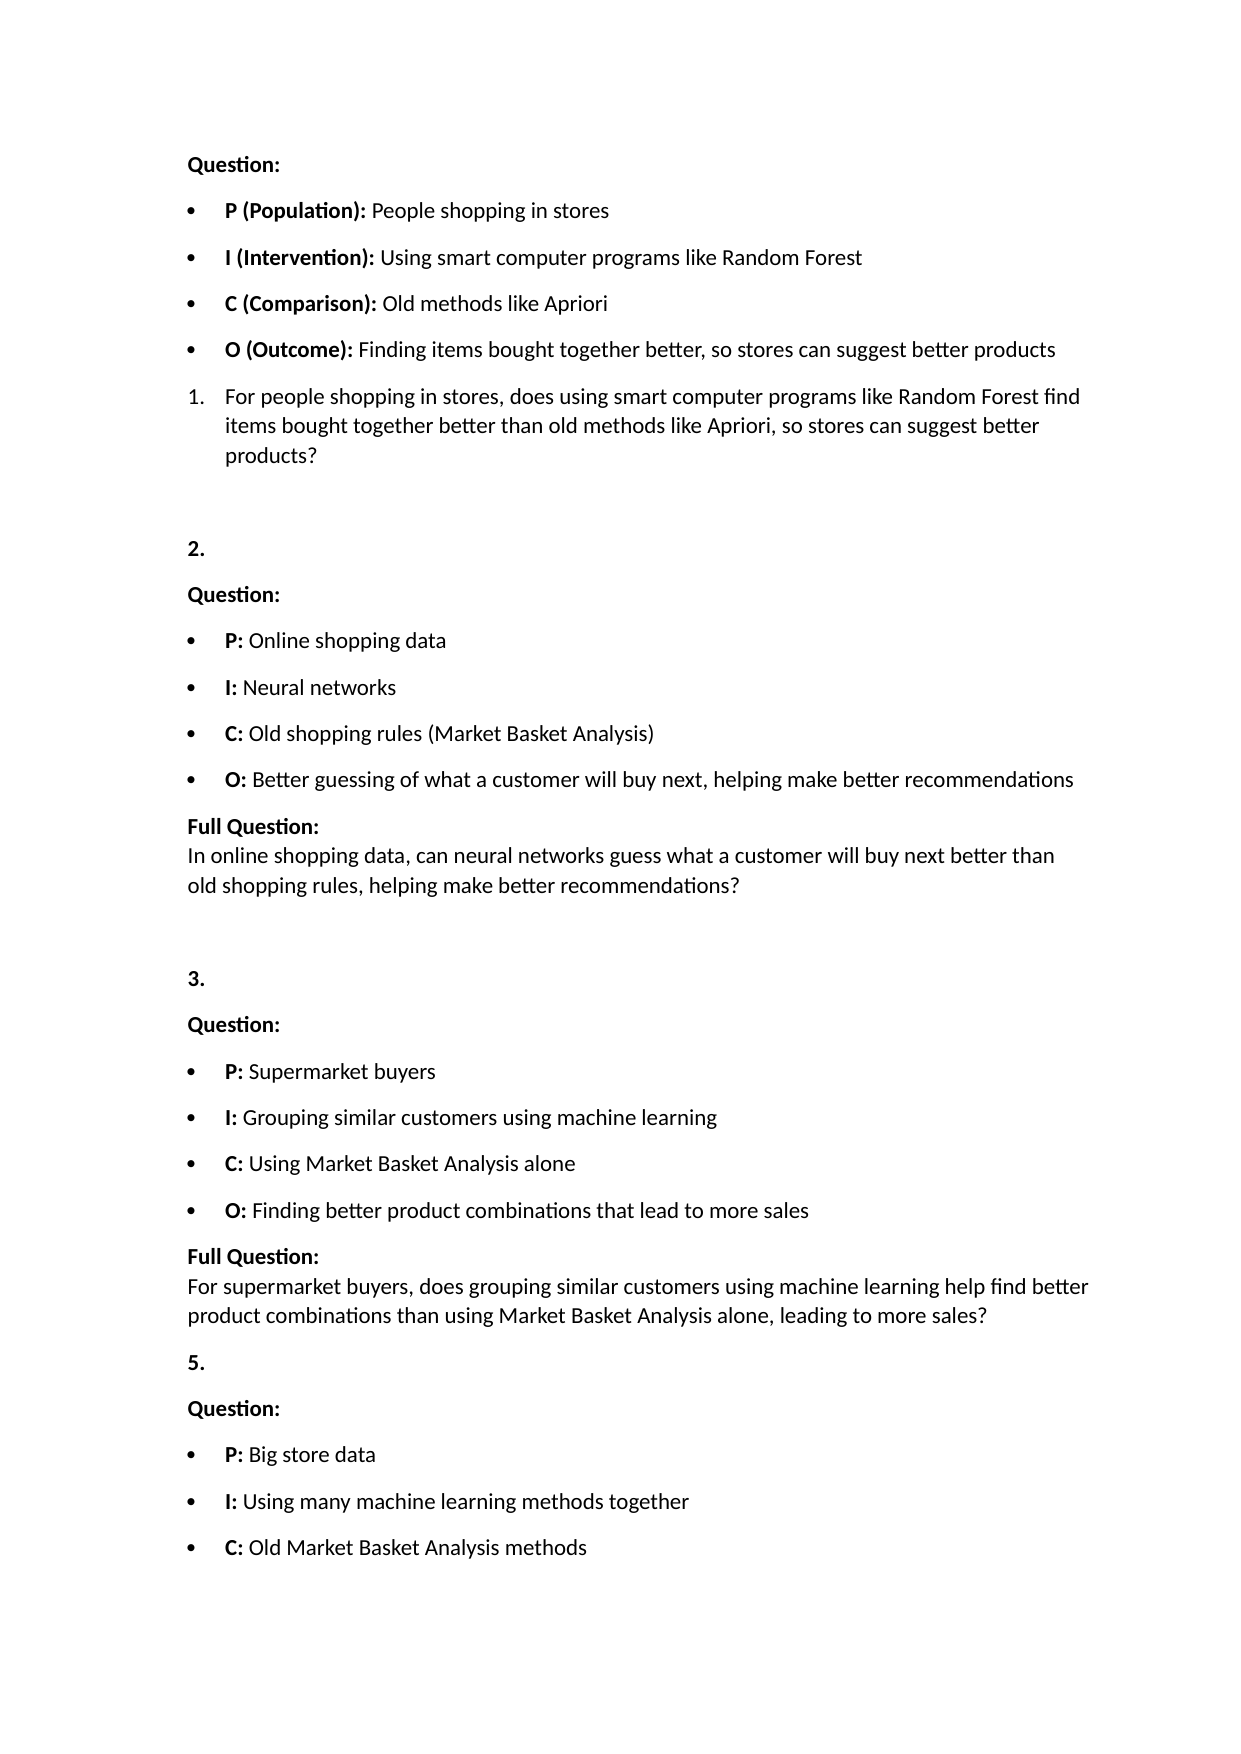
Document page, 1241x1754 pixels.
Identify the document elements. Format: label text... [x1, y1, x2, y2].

text Question: [187, 580, 1090, 608]
list C (Comparison): Old methods like Apriori [187, 289, 1090, 317]
text Question: [187, 1394, 1090, 1422]
list P: Supermarket buyers [187, 1057, 1090, 1085]
text Question: [187, 150, 1090, 178]
list C: Old Market Basket Analysis methods [187, 1533, 1090, 1561]
list I: Using many machine learning methods together [187, 1487, 1090, 1515]
list C: Using Market Basket Analysis alone [187, 1149, 1090, 1177]
text Full Question: For supermarket buyers, does grouping similar customers using machine learning help find better product combinations than using Market Basket Analysis alone, leading to more sales? [187, 1242, 1090, 1329]
list I (Intervention): Using smart computer programs like Random Forest [187, 243, 1090, 271]
list O: Better guessing of what a customer will buy next, helping make better recommendations [187, 766, 1090, 794]
list I: Neural networks [187, 673, 1090, 701]
list C: Old shopping rules (Market Basket Analysis) [187, 719, 1090, 747]
list P (Population): People shopping in stores [187, 196, 1090, 224]
list I: Grouping similar customers using machine learning [187, 1103, 1090, 1131]
list P: Big store data [187, 1441, 1090, 1469]
list For people shopping in stores, does using smart computer programs like Random Forest find items bought together better than old methods like Apriori, so stores can suggest better products? [187, 382, 1090, 469]
list O: Finding better product combinations that lead to more sales [187, 1196, 1090, 1224]
text 5. [187, 1348, 1090, 1376]
text Question: [187, 1010, 1090, 1038]
text 2. [187, 534, 1090, 562]
text 3. [187, 964, 1090, 992]
text Full Question: In online shopping data, can neural networks guess what a customer will buy next better than old shopping rules, helping make better recommendations? [187, 812, 1090, 899]
list P: Online shopping data [187, 627, 1090, 654]
list O (Outcome): Finding items bought together better, so stores can suggest better products [187, 335, 1090, 363]
